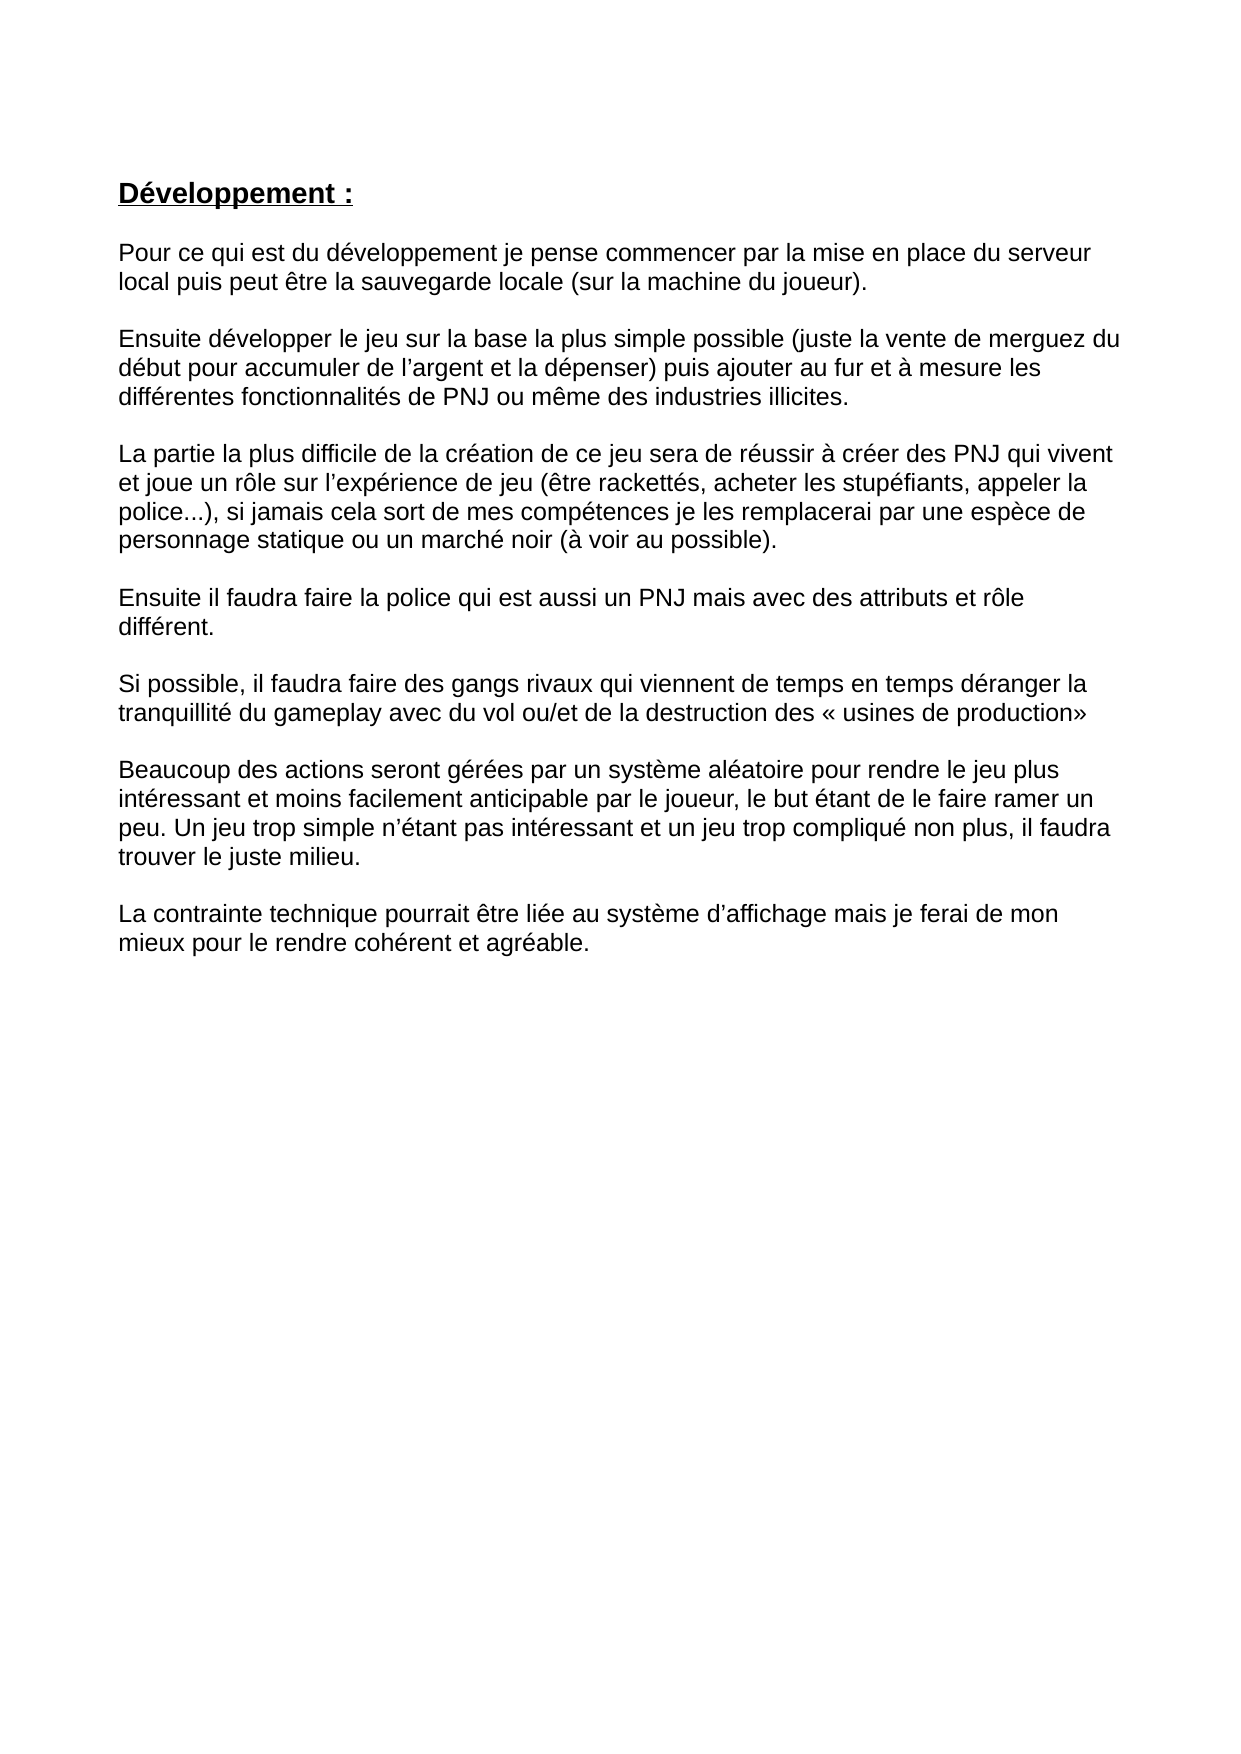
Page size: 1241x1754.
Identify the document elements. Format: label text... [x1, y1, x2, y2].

text Pour ce qui est du développement je pense commencer par la mise en place du serveur local puis peut être la sauvegarde locale (sur la machine du joueur). [118, 238, 1122, 295]
text Beaucoup des actions seront gérées par un système aléatoire pour rendre le jeu plus intéressant et moins facilement anticipable par le joueur, le but étant de le faire ramer un peu. Un jeu trop simple n’étant pas intéressant et un jeu trop compliqué non plus, il faudra trouver le juste milieu. [118, 755, 1122, 870]
text Ensuite il faudra faire la police qui est aussi un PNJ mais avec des attributs et rôle différent. [118, 583, 1122, 640]
text Ensuite développer le jeu sur la base la plus simple possible (juste la vente de merguez du début pour accumuler de l’argent et la dépenser) puis ajouter au fur et à mesure les différentes fonctionnalités de PNJ ou même des industries illicites. [118, 324, 1122, 410]
text Développement : [118, 176, 1122, 209]
text La partie la plus difficile de la création de ce jeu sera de réussir à créer des PNJ qui vivent et joue un rôle sur l’expérience de jeu (être rackettés, acheter les stupéfiants, appeler la police...), si jamais cela sort de mes compétences je les remplacerai par une espèce de personnage statique ou un marché noir (à voir au possible). [118, 439, 1122, 554]
text Si possible, il faudra faire des gangs rivaux qui viennent de temps en temps déranger la tranquillité du gameplay avec du vol ou/et de la destruction des « usines de production» [118, 669, 1122, 727]
text La contrainte technique pourrait être liée au système d’affichage mais je ferai de mon mieux pour le rendre cohérent et agréable. [118, 899, 1122, 957]
